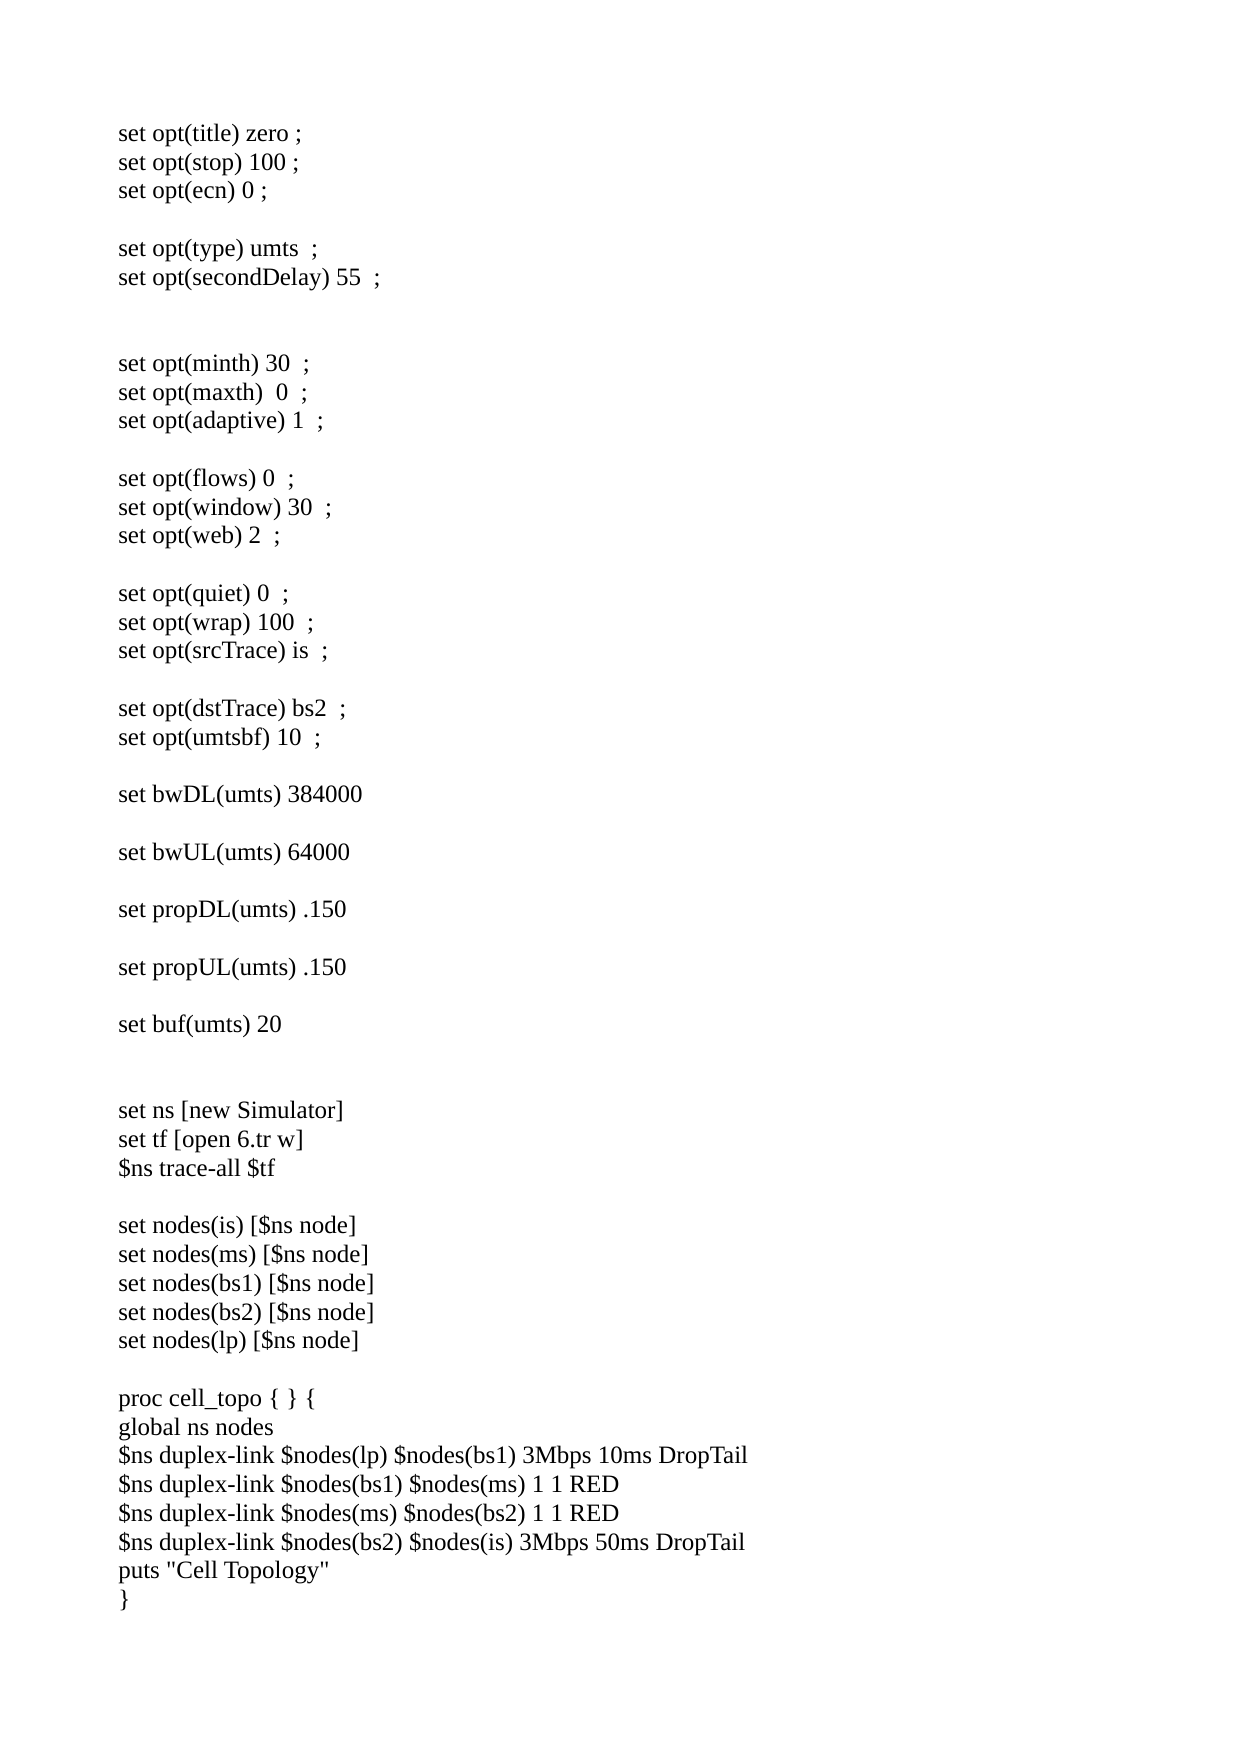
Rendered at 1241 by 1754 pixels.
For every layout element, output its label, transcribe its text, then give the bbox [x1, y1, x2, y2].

text puts "Cell Topology" [118, 1556, 1122, 1584]
text $ns trace-all $tf [118, 1153, 1122, 1182]
text set opt(stop) 100 ; [118, 147, 1122, 176]
text proc cell_topo { } { [118, 1383, 1122, 1412]
text set opt(title) zero ; [118, 118, 1122, 147]
text set opt(dstTrace) bs2 ; [118, 693, 1122, 722]
text set opt(minth) 30 ; [118, 348, 1122, 377]
text set buf(umts) 20 [118, 1009, 1122, 1038]
text set opt(umtsbf) 10 ; [118, 722, 1122, 751]
text set nodes(bs1) [$ns node] [118, 1268, 1122, 1297]
text set opt(quiet) 0 ; [118, 578, 1122, 607]
text set propUL(umts) .150 [118, 952, 1122, 981]
text global ns nodes [118, 1412, 1122, 1441]
text set opt(type) umts ; [118, 233, 1122, 262]
text set ns [new Simulator] [118, 1096, 1122, 1124]
text set opt(srcTrace) is ; [118, 636, 1122, 664]
text set opt(flows) 0 ; [118, 463, 1122, 492]
text set bwUL(umts) 64000 [118, 837, 1122, 866]
text $ns duplex-link $nodes(ms) $nodes(bs2) 1 1 RED [118, 1498, 1122, 1527]
text $ns duplex-link $nodes(lp) $nodes(bs1) 3Mbps 10ms DropTail [118, 1441, 1122, 1469]
text $ns duplex-link $nodes(bs1) $nodes(ms) 1 1 RED [118, 1469, 1122, 1498]
text set nodes(ms) [$ns node] [118, 1239, 1122, 1268]
text set opt(secondDelay) 55 ; [118, 262, 1122, 291]
text set opt(wrap) 100 ; [118, 607, 1122, 636]
text set tf [open 6.tr w] [118, 1124, 1122, 1153]
text set opt(web) 2 ; [118, 521, 1122, 549]
text set nodes(lp) [$ns node] [118, 1326, 1122, 1354]
text set opt(ecn) 0 ; [118, 176, 1122, 204]
text set nodes(bs2) [$ns node] [118, 1297, 1122, 1326]
text set propDL(umts) .150 [118, 894, 1122, 923]
text set opt(window) 30 ; [118, 492, 1122, 521]
text $ns duplex-link $nodes(bs2) $nodes(is) 3Mbps 50ms DropTail [118, 1527, 1122, 1556]
text set bwDL(umts) 384000 [118, 779, 1122, 808]
text } [118, 1584, 1122, 1613]
text set nodes(is) [$ns node] [118, 1211, 1122, 1239]
text set opt(adaptive) 1 ; [118, 406, 1122, 434]
text set opt(maxth) 0 ; [118, 377, 1122, 406]
